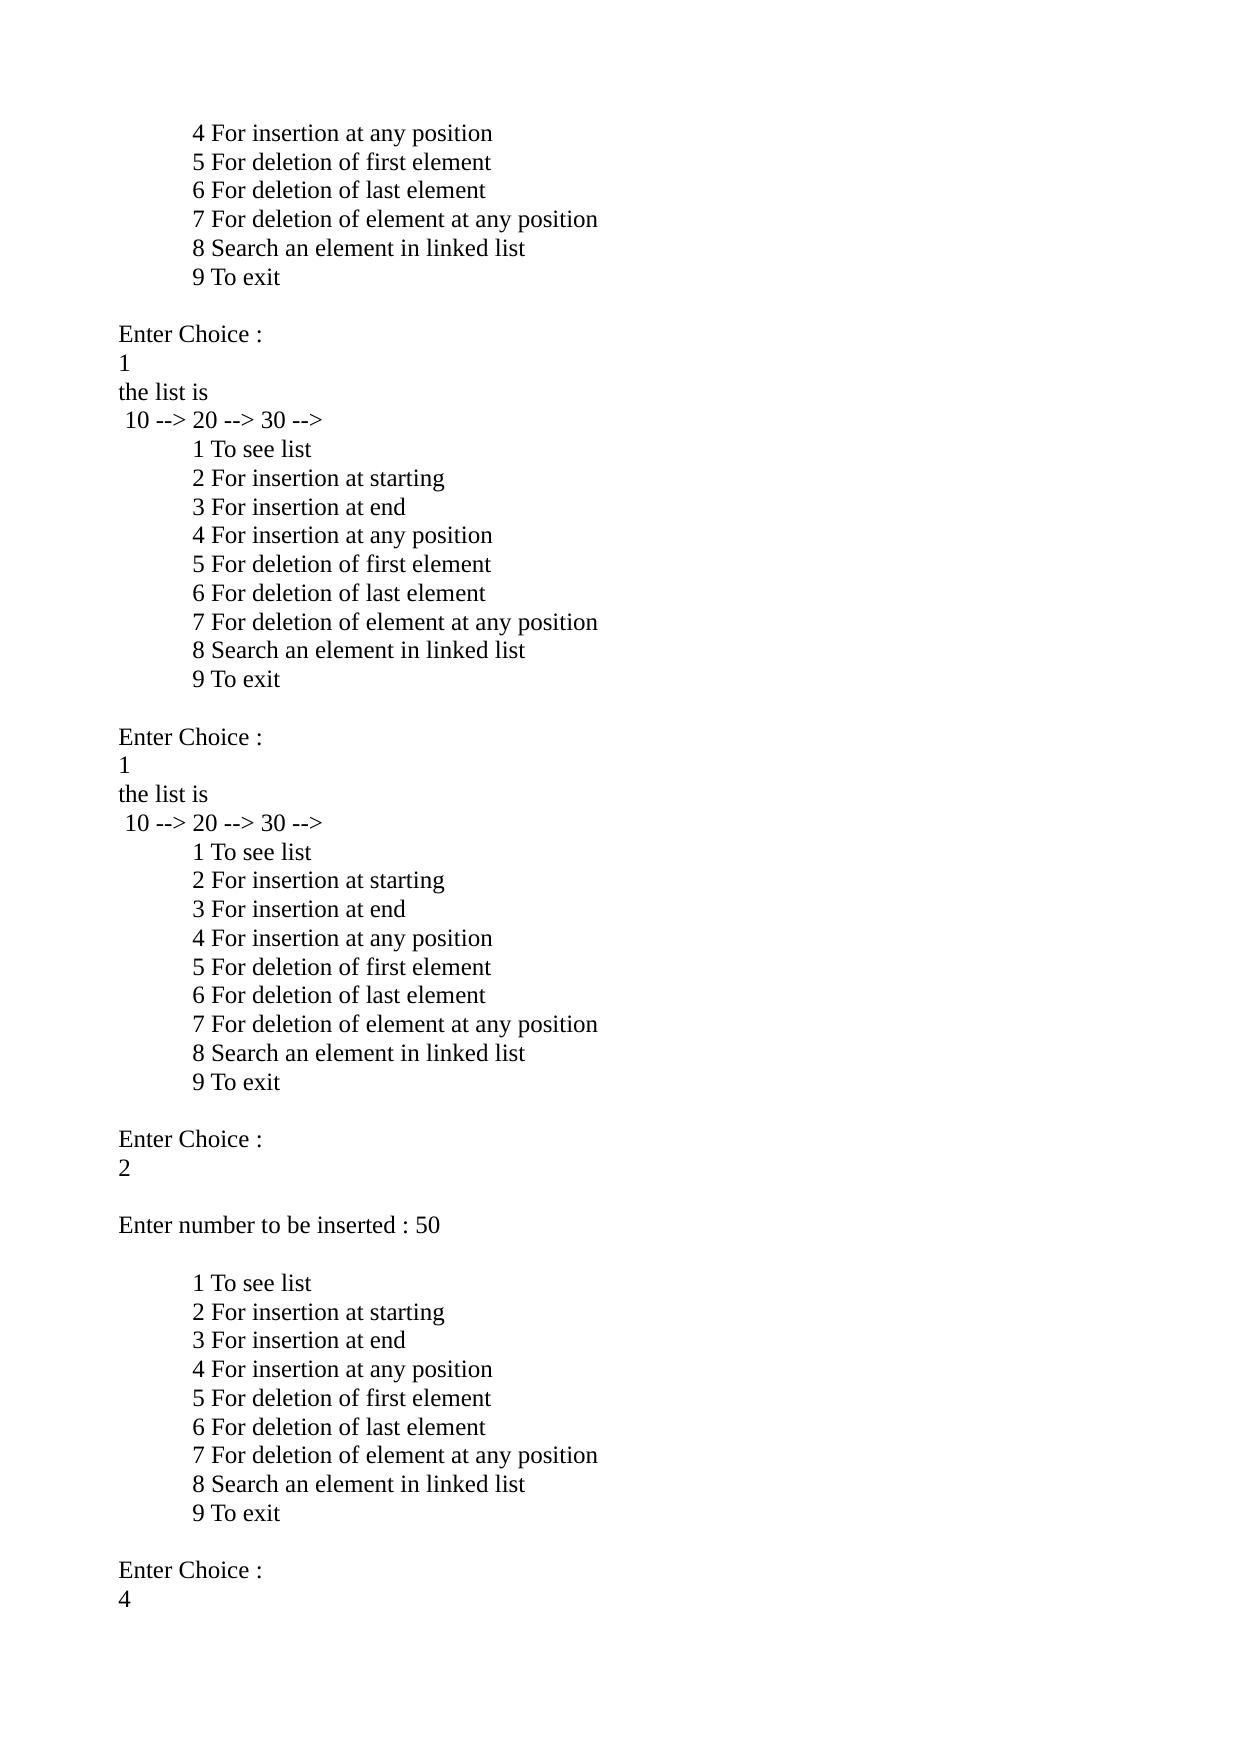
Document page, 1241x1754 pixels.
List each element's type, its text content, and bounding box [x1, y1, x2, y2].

text 9 To exit [118, 262, 1122, 291]
text Enter Choice : [118, 319, 1122, 348]
text 8 Search an element in linked list [118, 1469, 1122, 1498]
text 5 For deletion of first element [118, 952, 1122, 981]
text 7 For deletion of element at any position [118, 1441, 1122, 1469]
text 7 For deletion of element at any position [118, 204, 1122, 233]
text 1 To see list [118, 434, 1122, 463]
text 4 For insertion at any position [118, 521, 1122, 549]
text 7 For deletion of element at any position [118, 607, 1122, 636]
text the list is [118, 779, 1122, 808]
text 2 For insertion at starting [118, 463, 1122, 492]
text 5 For deletion of first element [118, 147, 1122, 176]
text 4 For insertion at any position [118, 1354, 1122, 1383]
text 9 To exit [118, 1067, 1122, 1096]
text 4 For insertion at any position [118, 923, 1122, 952]
text 1 To see list [118, 1268, 1122, 1297]
text 8 Search an element in linked list [118, 636, 1122, 664]
text 6 For deletion of last element [118, 578, 1122, 607]
text 2 For insertion at starting [118, 866, 1122, 894]
text 4 For insertion at any position [118, 118, 1122, 147]
text 3 For insertion at end [118, 894, 1122, 923]
text 8 Search an element in linked list [118, 1038, 1122, 1067]
text 6 For deletion of last element [118, 1412, 1122, 1441]
text Enter Choice : [118, 1124, 1122, 1153]
text 5 For deletion of first element [118, 1383, 1122, 1412]
text 3 For insertion at end [118, 1326, 1122, 1354]
text 6 For deletion of last element [118, 981, 1122, 1009]
text 1 [118, 751, 1122, 779]
text Enter Choice : [118, 1556, 1122, 1584]
text 9 To exit [118, 664, 1122, 693]
text 1 [118, 348, 1122, 377]
text 2 For insertion at starting [118, 1297, 1122, 1326]
text the list is [118, 377, 1122, 406]
text 9 To exit [118, 1498, 1122, 1527]
text Enter Choice : [118, 722, 1122, 751]
text 5 For deletion of first element [118, 549, 1122, 578]
text 10 --> 20 --> 30 --> [118, 406, 1122, 434]
text 7 For deletion of element at any position [118, 1009, 1122, 1038]
text 4 [118, 1584, 1122, 1613]
text 1 To see list [118, 837, 1122, 866]
text 10 --> 20 --> 30 --> [118, 808, 1122, 837]
text 2 [118, 1153, 1122, 1182]
text Enter number to be inserted : 50 [118, 1211, 1122, 1239]
text 6 For deletion of last element [118, 176, 1122, 204]
text 3 For insertion at end [118, 492, 1122, 521]
text 8 Search an element in linked list [118, 233, 1122, 262]
